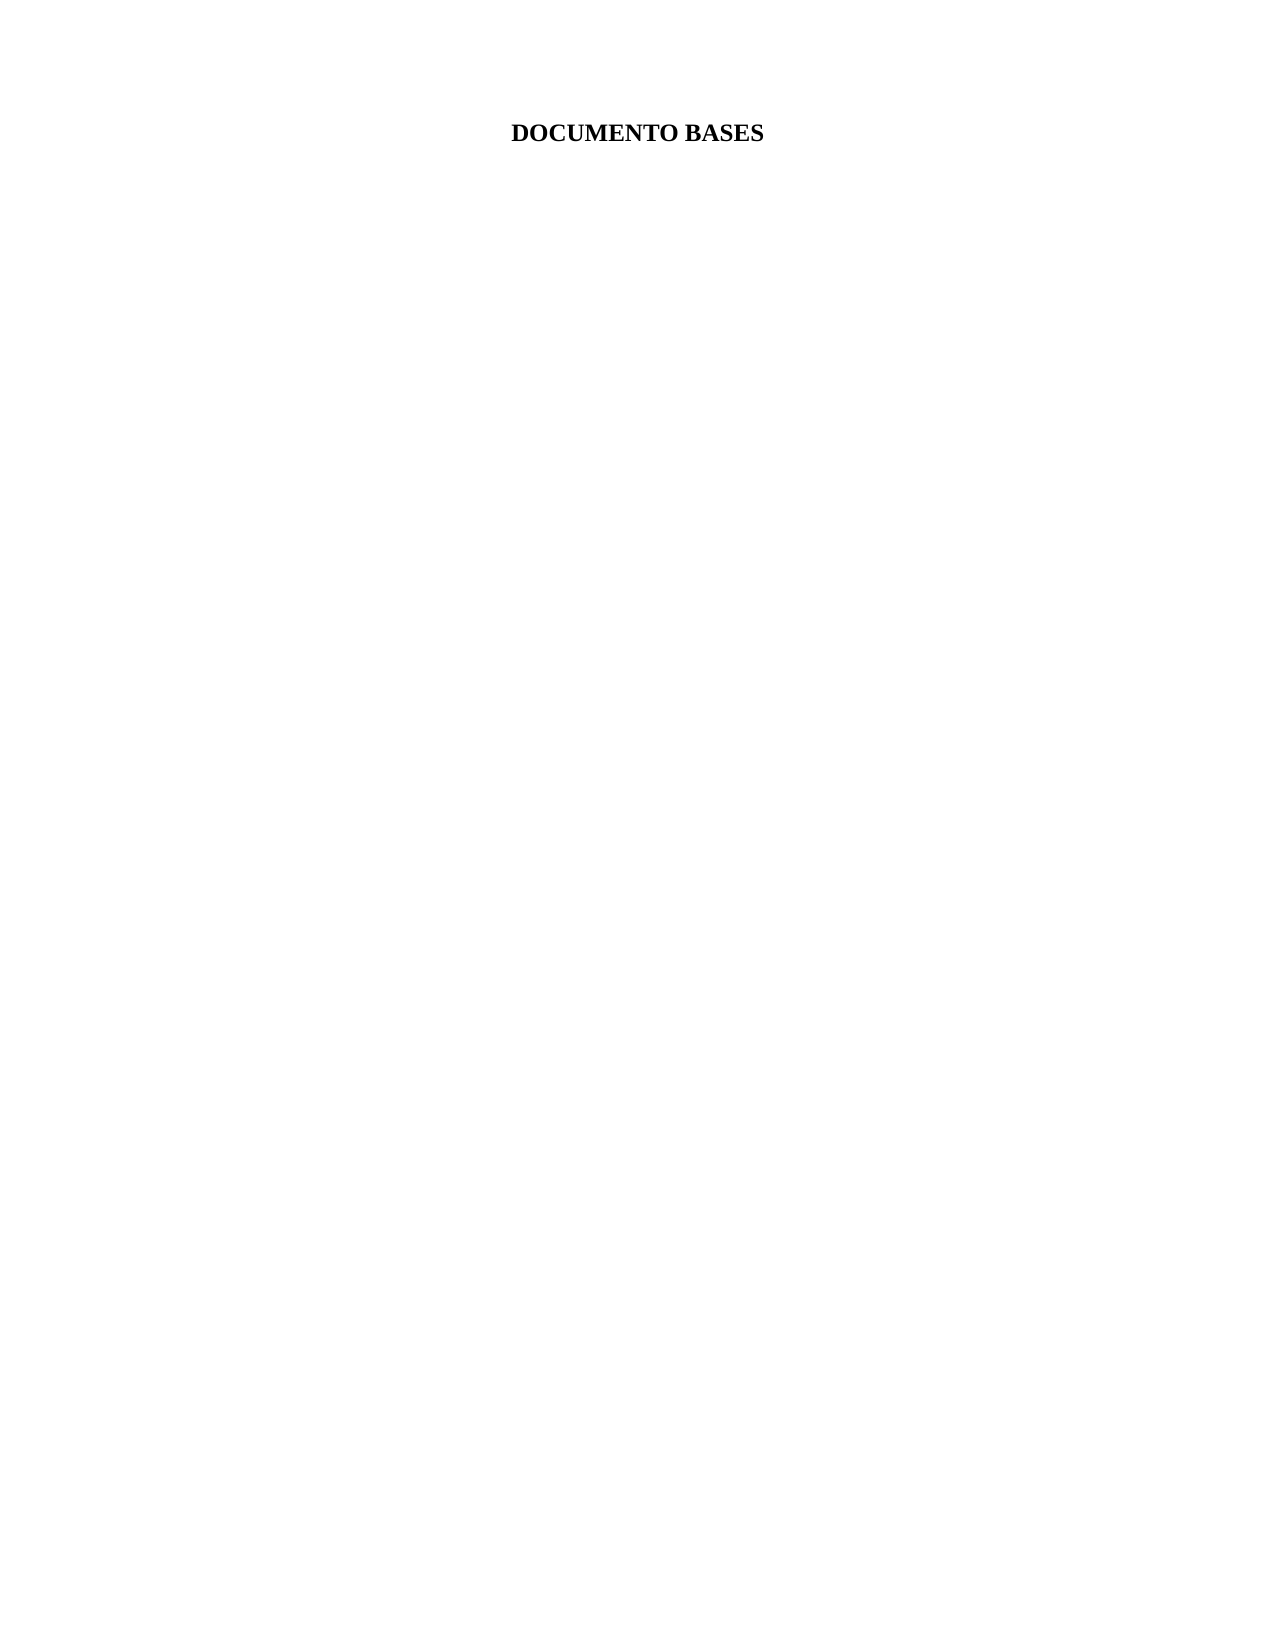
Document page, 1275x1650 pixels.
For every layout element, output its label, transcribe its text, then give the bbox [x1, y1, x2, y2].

text DOCUMENTO BASES [118, 118, 1157, 147]
